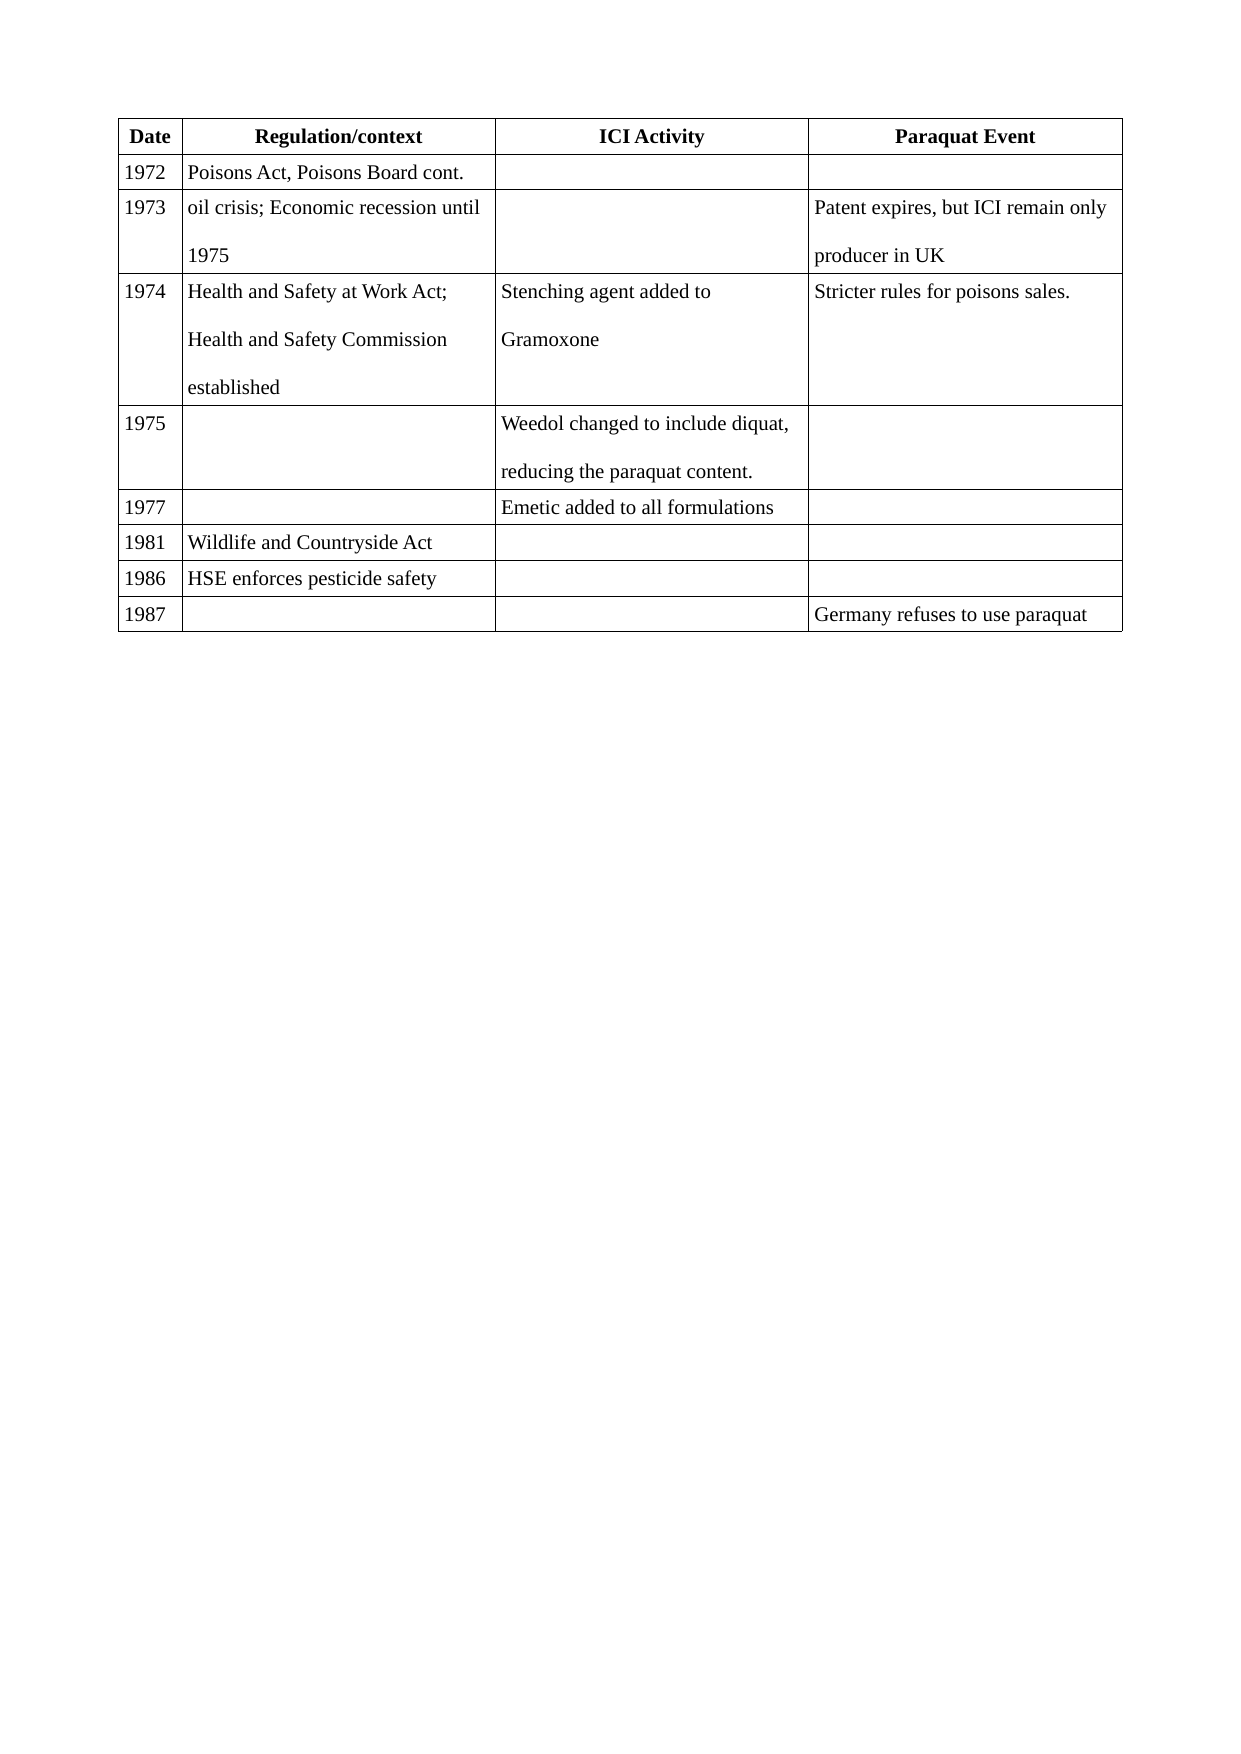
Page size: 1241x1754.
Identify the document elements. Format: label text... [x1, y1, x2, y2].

table_cell Stricter rules for poisons sales. [809, 274, 1122, 405]
table_cell Germany refuses to use paraquat [809, 597, 1122, 631]
table_header Date [119, 119, 182, 154]
table_cell Wildlife and Countryside Act [183, 525, 495, 560]
table_header Paraquat Event [809, 119, 1122, 154]
table_cell 1981 [119, 525, 182, 560]
table_cell 1987 [119, 597, 182, 631]
table_cell [183, 406, 495, 489]
table_cell Poisons Act, Poisons Board cont. [183, 155, 495, 189]
table_cell [809, 406, 1122, 489]
table_cell [809, 155, 1122, 189]
table_header ICI Activity [496, 119, 808, 154]
table_cell Emetic added to all formulations [496, 490, 808, 524]
table_cell 1975 [119, 406, 182, 489]
table_cell HSE enforces pesticide safety [183, 561, 495, 596]
table_cell Health and Safety at Work Act; Health and Safety Commission established [183, 274, 495, 405]
table_cell [496, 561, 808, 596]
table_cell 1977 [119, 490, 182, 524]
table_cell [496, 190, 808, 273]
table_cell [809, 561, 1122, 596]
table_cell [183, 490, 495, 524]
table_cell 1973 [119, 190, 182, 273]
table_cell Patent expires, but ICI remain only producer in UK [809, 190, 1122, 273]
table_cell [183, 597, 495, 631]
table_cell Weedol changed to include diquat, reducing the paraquat content. [496, 406, 808, 489]
table_cell oil crisis; Economic recession until 1975 [183, 190, 495, 273]
table_cell 1974 [119, 274, 182, 405]
table_cell [809, 525, 1122, 560]
table_cell [496, 155, 808, 189]
table_cell 1986 [119, 561, 182, 596]
table_cell 1972 [119, 155, 182, 189]
table_cell Stenching agent added to Gramoxone [496, 274, 808, 405]
table_cell [496, 597, 808, 631]
table_header Regulation/context [183, 119, 495, 154]
table_cell [809, 490, 1122, 524]
table_cell [496, 525, 808, 560]
